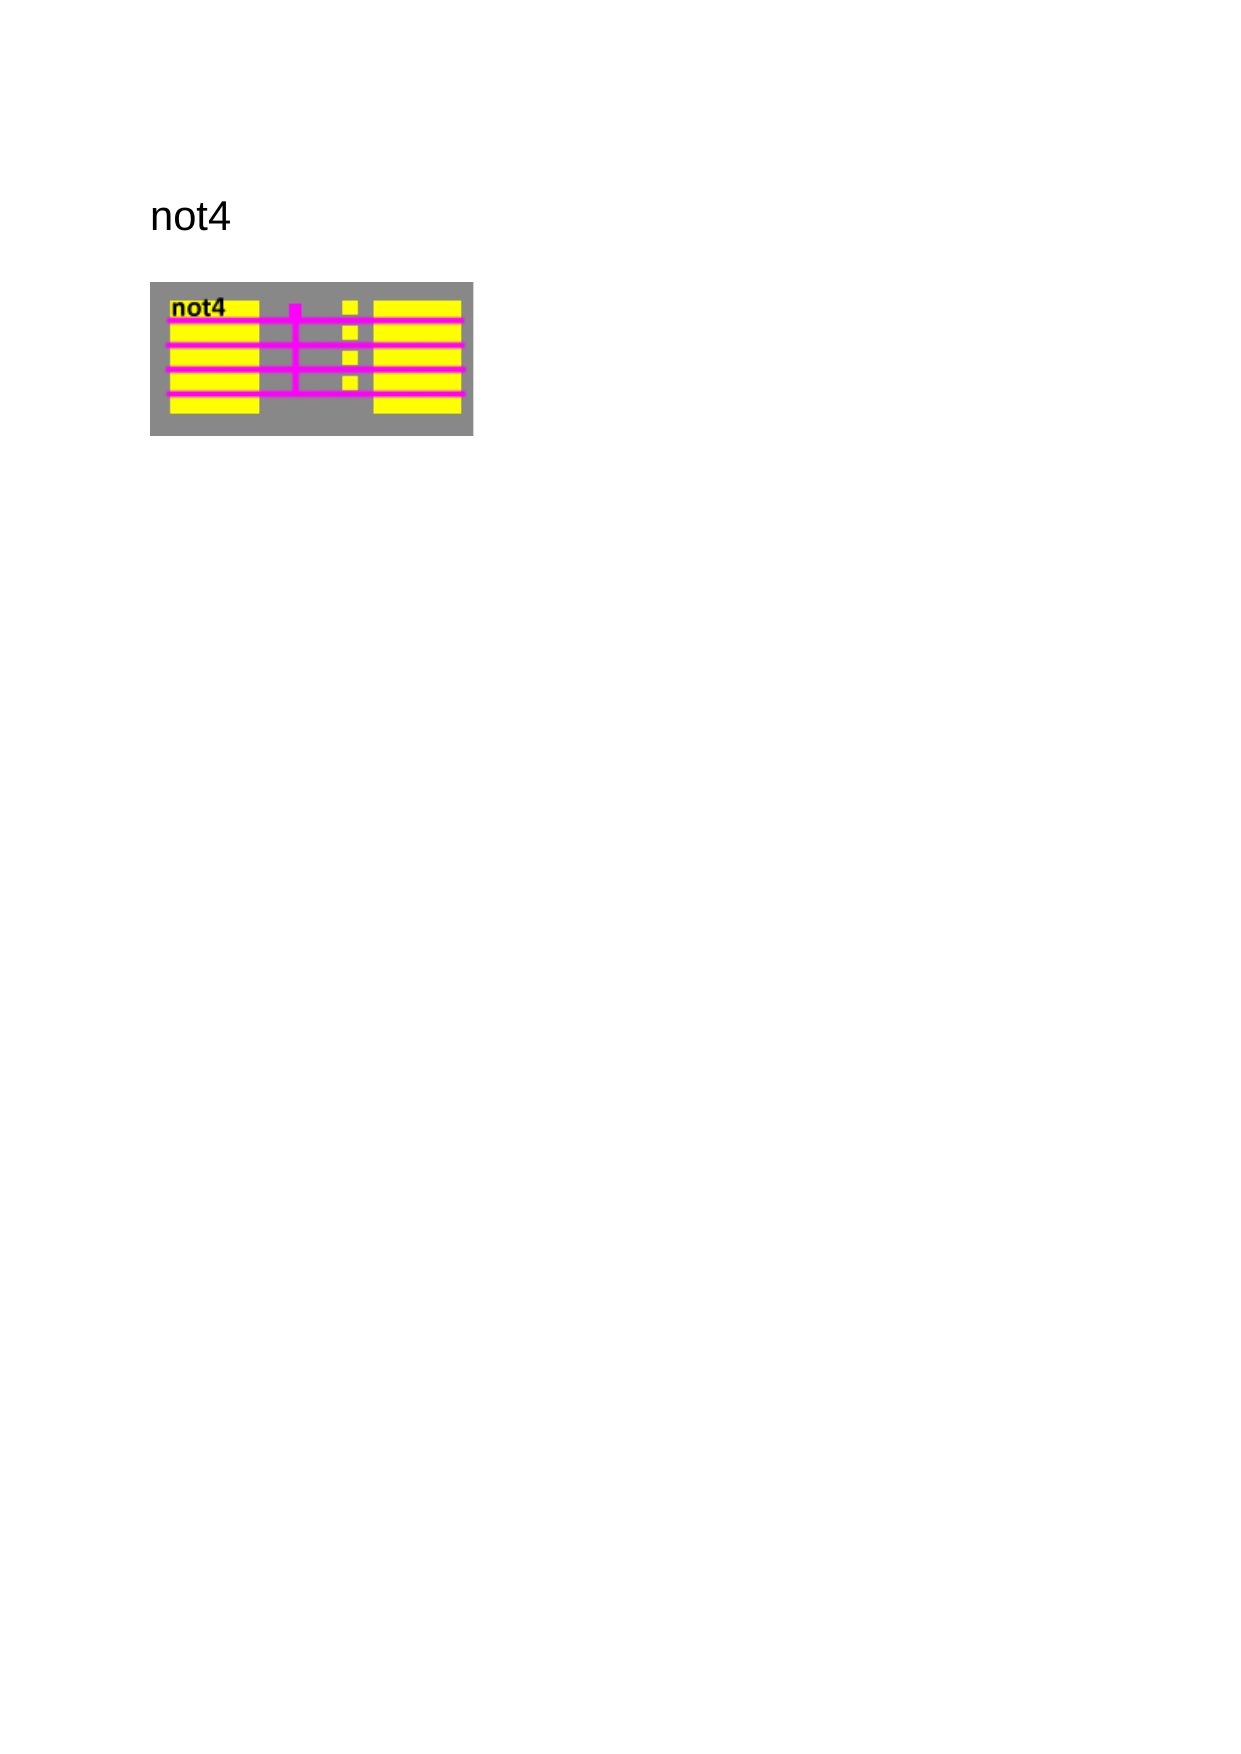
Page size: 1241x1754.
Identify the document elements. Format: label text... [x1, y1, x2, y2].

subtitle not4 [150, 192, 1090, 239]
picture [150, 282, 474, 436]
